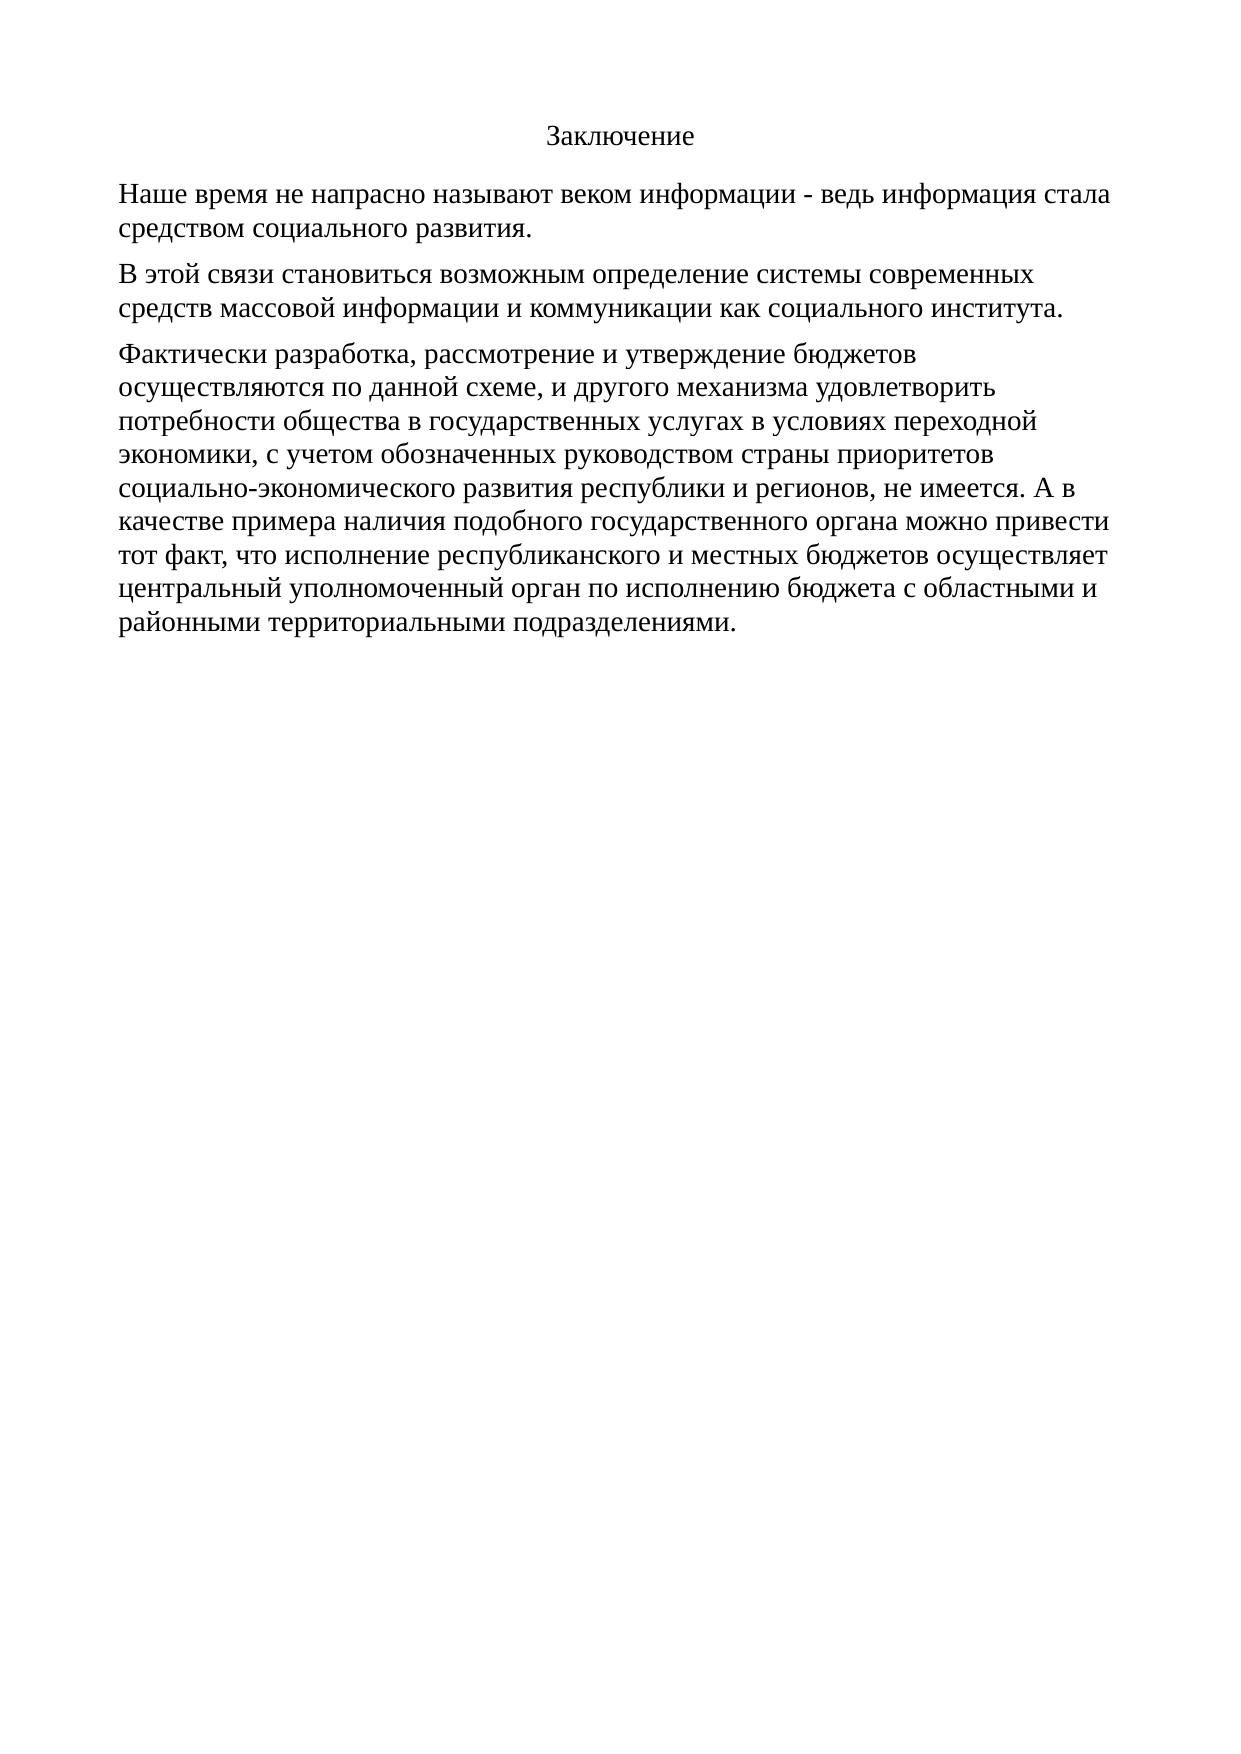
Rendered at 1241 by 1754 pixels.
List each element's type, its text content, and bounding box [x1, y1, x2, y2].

text Заключение [118, 118, 1122, 152]
text Наше время не напрасно называют веком информации - ведь информация стала средством социального развития. [118, 177, 1122, 244]
text В этой связи становиться возможным определение системы современных средств массовой информации и коммуникации как социального института. [118, 256, 1122, 323]
text Фактически разработка, рассмотрение и утверждение бюджетов осуществляются по данной схеме, и другого механизма удовлетворить потребности общества в государственных услугах в условиях переходной экономики, с учетом обозначенных руководством страны приоритетов социально-экономического развития республики и регионов, не имеется. А в качестве примера наличия подобного государственного органа можно привести тот факт, что исполнение республиканского и местных бюджетов осуществляет центральный уполномоченный орган по исполнению бюджета с областными и районными территориальными подразделениями. [118, 336, 1122, 638]
